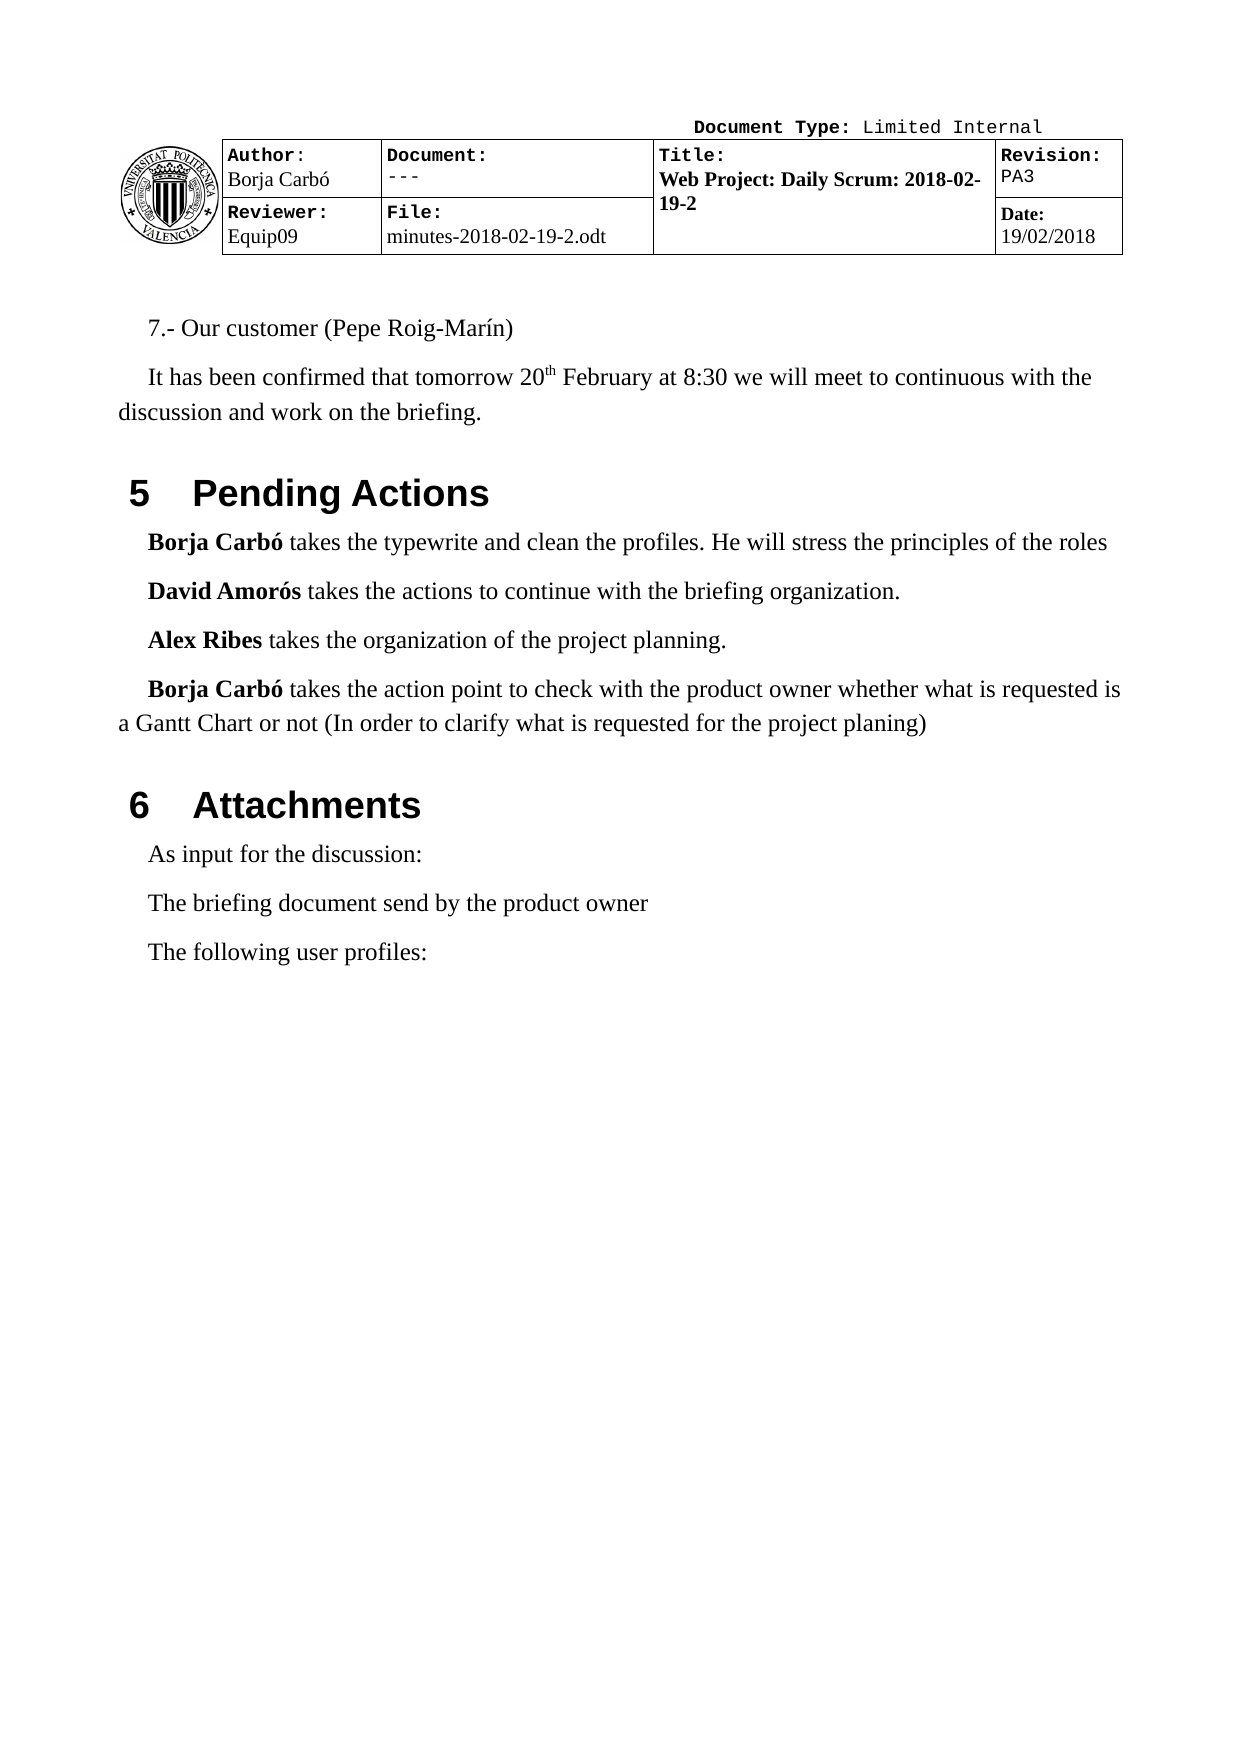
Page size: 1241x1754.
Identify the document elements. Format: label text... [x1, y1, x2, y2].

text The following user profiles: [118, 937, 1122, 966]
text Borja Carbó takes the action point to check with the product owner whether what is requested is a Gantt Chart or not (In order to clarify what is requested for the project planing) [118, 674, 1122, 737]
picture [120, 146, 219, 244]
subtitle Pending Actions [118, 471, 1122, 514]
text It has been confirmed that tomorrow 20th February at 8:30 we will meet to continuous with the discussion and work on the briefing. [118, 362, 1122, 425]
text As input for the discussion: [118, 839, 1122, 867]
text Alex Ribes takes the organization of the project planning. [118, 625, 1122, 654]
text The briefing document send by the product owner [118, 888, 1122, 916]
text Borja Carbó takes the typewrite and clean the profiles. He will stress the principles of the roles [118, 527, 1122, 556]
text 7.- Our customer (Pepe Roig-Marín) [118, 313, 1122, 342]
subtitle Attachments [118, 782, 1122, 826]
text David Amorós takes the actions to continue with the briefing organization. [118, 576, 1122, 604]
